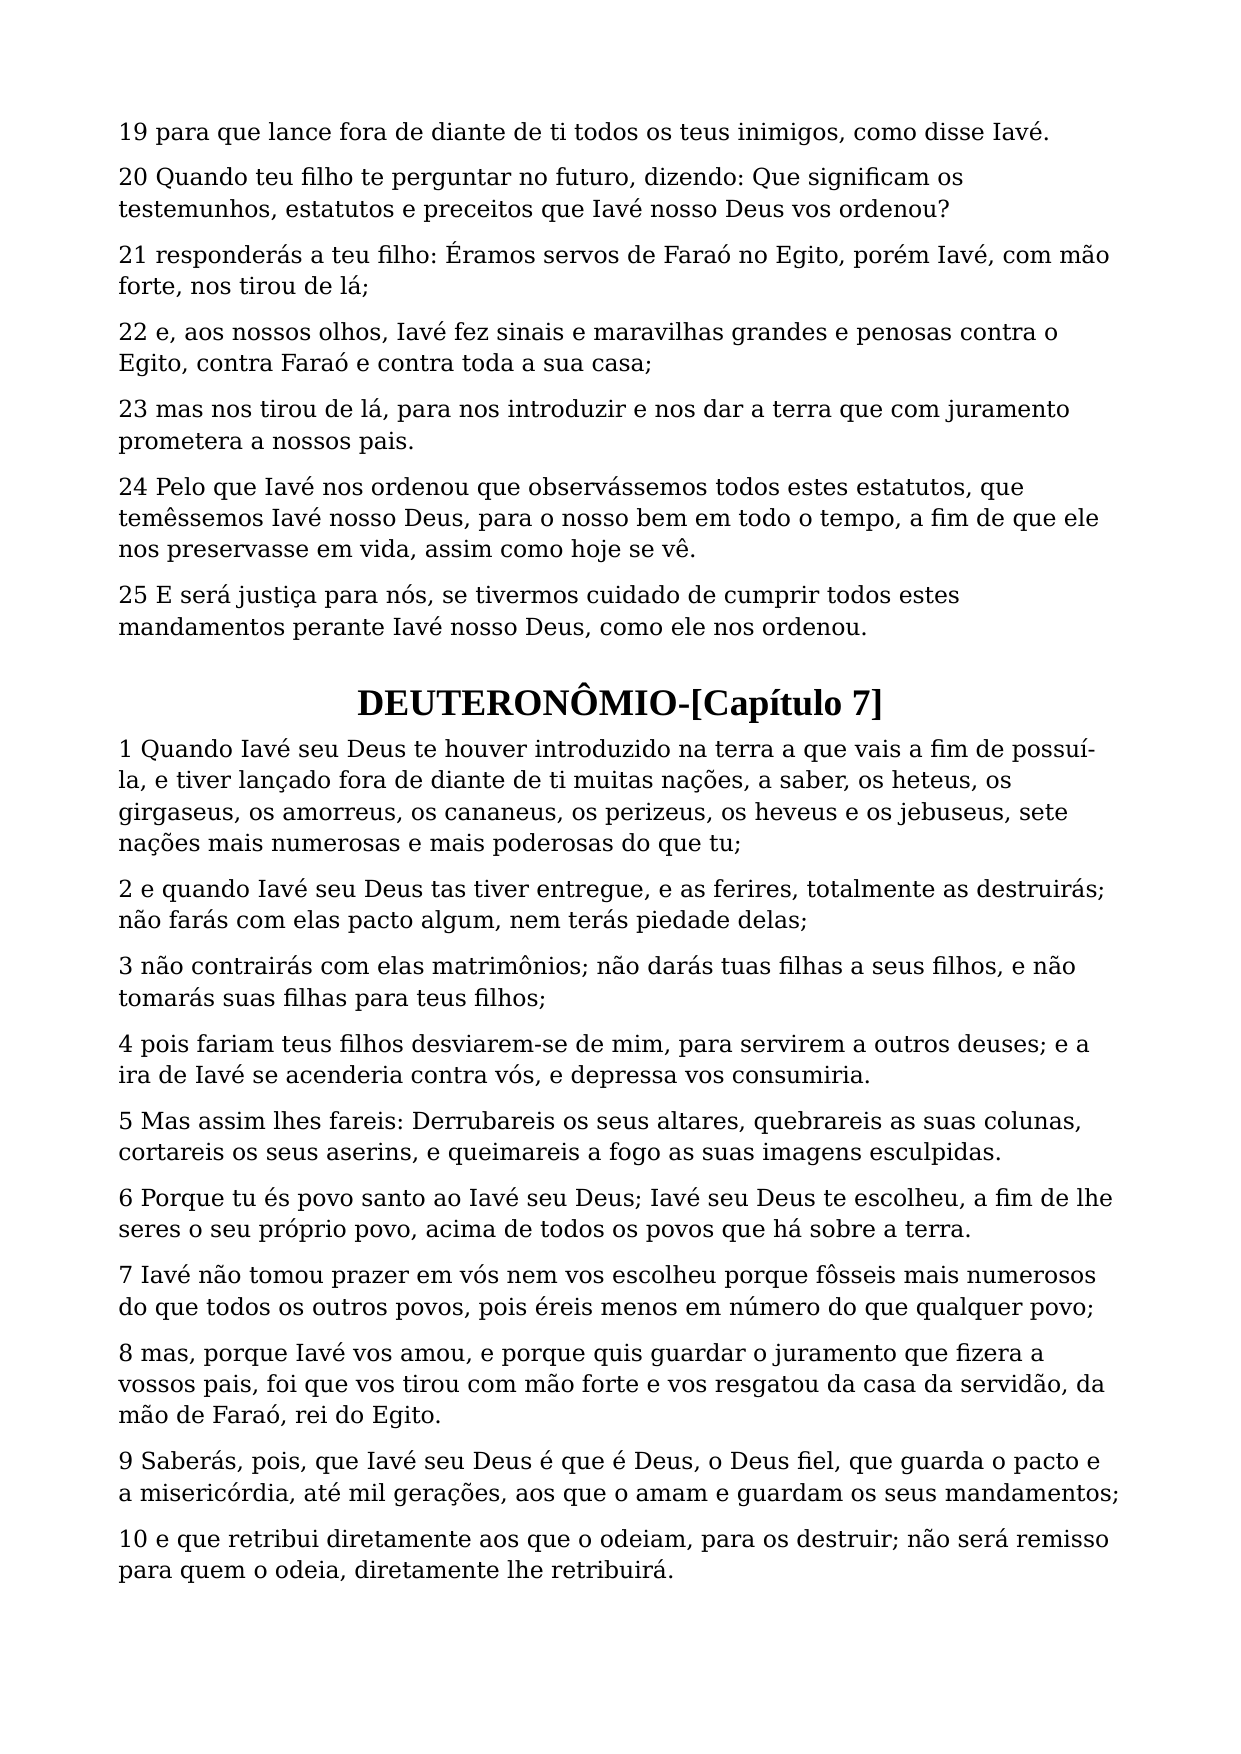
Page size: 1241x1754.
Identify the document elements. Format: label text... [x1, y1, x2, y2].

text 5 Mas assim lhes fareis: Derrubareis os seus altares, quebrareis as suas colunas, cortareis os seus aserins, e queimareis a fogo as suas imagens esculpidas. [118, 1107, 1122, 1166]
text 6 Porque tu és povo santo ao Iavé seu Deus; Iavé seu Deus te escolheu, a fim de lhe seres o seu próprio povo, acima de todos os povos que há sobre a terra. [118, 1185, 1122, 1243]
text 24 Pelo que Iavé nos ordenou que observássemos todos estes estatutos, que temêssemos Iavé nosso Deus, para o nosso bem em todo o tempo, a fim de que ele nos preservasse em vida, assim como hoje se vê. [118, 473, 1122, 563]
text 22 e, aos nossos olhos, Iavé fez sinais e maravilhas grandes e penosas contra o Egito, contra Faraó e contra toda a sua casa; [118, 319, 1122, 377]
text 9 Saberás, pois, que Iavé seu Deus é que é Deus, o Deus fiel, que guarda o pacto e a misericórdia, até mil gerações, aos que o amam e guardam os seus mandamentos; [118, 1448, 1122, 1507]
text 21 responderás a teu filho: Éramos servos de Faraó no Egito, porém Iavé, com mão forte, nos tirou de lá; [118, 241, 1122, 300]
text 20 Quando teu filho te perguntar no futuro, dizendo: Que significam os testemunhos, estatutos e preceitos que Iavé nosso Deus vos ordenou? [118, 164, 1122, 223]
text 4 pois fariam teus filhos desviarem-se de mim, para servirem a outros deuses; e a ira de Iavé se acenderia contra vós, e depressa vos consumiria. [118, 1030, 1122, 1089]
text 7 Iavé não tomou prazer em vós nem vos escolheu porque fôsseis mais numerosos do que todos os outros povos, pois éreis menos em número do que qualquer povo; [118, 1262, 1122, 1321]
text 1 Quando Iavé seu Deus te houver introduzido na terra a que vais a fim de possuí-la, e tiver lançado fora de diante de ti muitas nações, a saber, os heteus, os girgaseus, os amorreus, os cananeus, os perizeus, os heveus e os jebuseus, sete nações mais numerosas e mais poderosas do que tu; [118, 736, 1122, 857]
text 8 mas, porque Iavé vos amou, e porque quis guardar o juramento que fizera a vossos pais, foi que vos tirou com mão forte e vos resgatou da casa da servidão, da mão de Faraó, rei do Egito. [118, 1339, 1122, 1429]
subtitle DEUTERONÔMIO-[Capítulo 7] [118, 680, 1122, 723]
text 19 para que lance fora de diante de ti todos os teus inimigos, como disse Iavé. [118, 118, 1122, 145]
text 2 e quando Iavé seu Deus tas tiver entregue, e as ferires, totalmente as destruirás; não farás com elas pacto algum, nem terás piedade delas; [118, 876, 1122, 934]
text 10 e que retribui diretamente aos que o odeiam, para os destruir; não será remisso para quem o odeia, diretamente lhe retribuirá. [118, 1525, 1122, 1584]
text 25 E será justiça para nós, se tivermos cuidado de cumprir todos estes mandamentos perante Iavé nosso Deus, como ele nos ordenou. [118, 582, 1122, 641]
text 3 não contrairás com elas matrimônios; não darás tuas filhas a seus filhos, e não tomarás suas filhas para teus filhos; [118, 953, 1122, 1012]
text 23 mas nos tirou de lá, para nos introduzir e nos dar a terra que com juramento prometera a nossos pais. [118, 396, 1122, 454]
